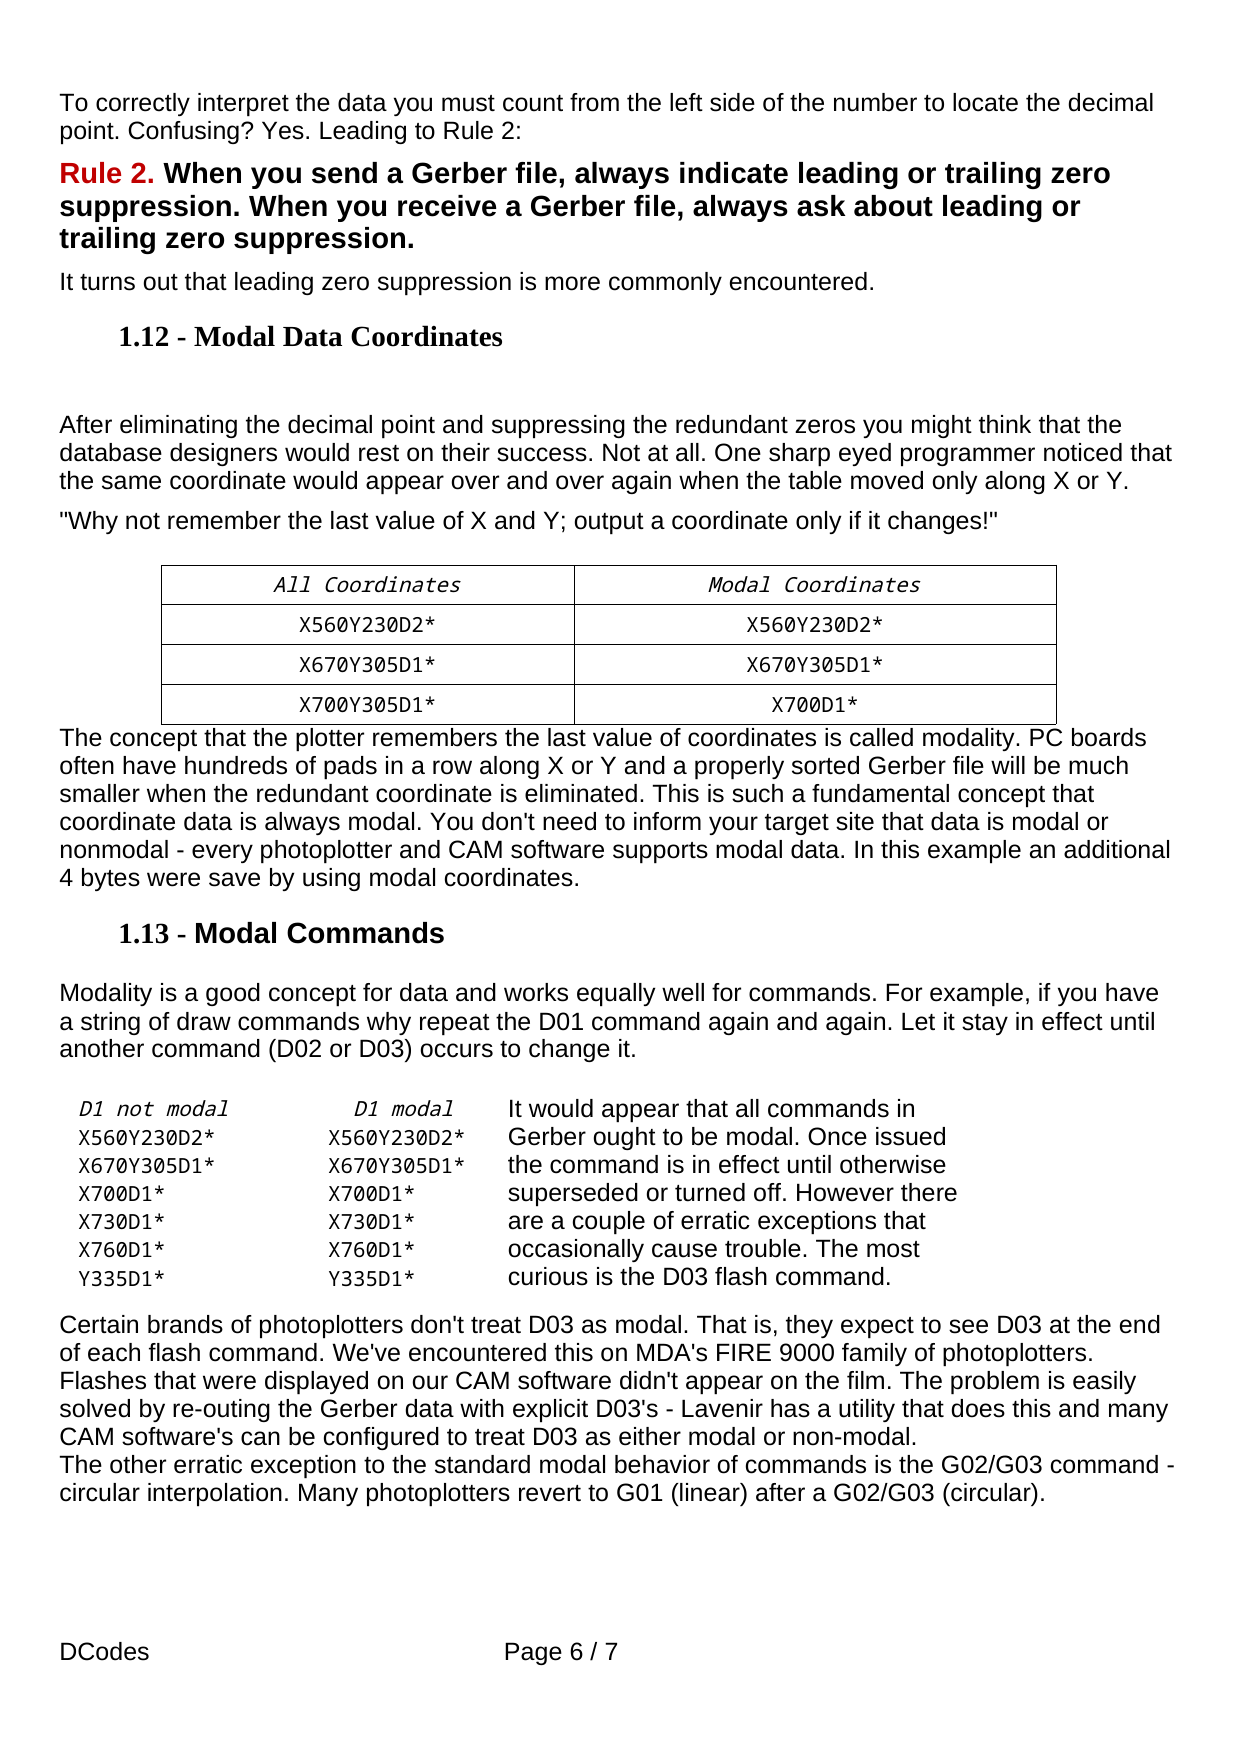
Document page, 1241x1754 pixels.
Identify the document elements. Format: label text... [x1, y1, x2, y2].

table_cell X560Y230D2* [162, 605, 574, 644]
table_cell X700D1* [575, 685, 1056, 724]
text Flashes that were displayed on our CAM software didn't appear on the film. The problem is easily solved by re-outing the Gerber data with explicit D03's - Lavenir has a utility that does this and many CAM software's can be configured to treat D03 as either modal or non-modal. [59, 1367, 1181, 1451]
table_cell X700Y305D1* [162, 685, 574, 724]
text It turns out that leading zero suppression is more commonly encountered. [59, 268, 1181, 296]
text Rule 2. When you send a Gerber file, always indicate leading or trailing zero suppression. When you receive a Gerber file, always ask about leading or trailing zero suppression. [59, 157, 1181, 255]
text "Why not remember the last value of X and Y; output a coordinate only if it changes!" [59, 507, 1122, 535]
table_header Modal Coordinates [575, 566, 1056, 604]
subtitle Modal Commands [118, 917, 1181, 950]
table_cell X670Y305D1* [575, 645, 1056, 684]
table_header It would appear that all commands in Gerber ought to be modal. Once issued the command is in effect until otherwise superseded or turned off. However there are a couple of erratic exceptions that occasionally cause trouble. The most curious is the D03 flash command. [489, 1076, 997, 1311]
table_cell X560Y230D2* [575, 605, 1056, 644]
text Modality is a good concept for data and works equally well for commands. For example, if you have a string of draw commands why repeat the D01 command again and again. Let it stay in effect until another command (D02 or D03) occurs to change it. [59, 979, 1181, 1063]
text The concept that the plotter remembers the last value of coordinates is called modality. PC boards often have hundreds of pads in a row along X or Y and a properly sorted Gerber file will be much smaller when the redundant coordinate is eliminated. This is such a fundamental concept that coordinate data is always modal. You don't need to inform your target site that data is modal or nonmodal - every photoplotter and CAM software supports modal data. In this example an additional 4 bytes were save by using modal coordinates. [59, 724, 1181, 892]
subtitle Modal Data Coordinates [118, 321, 1181, 353]
text After eliminating the decimal point and suppressing the redundant zeros you might think that the database designers would rest on their success. Not at all. One sharp eyed programmer noticed that the same coordinate would appear over and over again when the table moved only along X or Y. [59, 411, 1181, 494]
text To correctly interpret the data you must count from the left side of the number to locate the decimal point. Confusing? Yes. Leading to Rule 2: [59, 88, 1181, 144]
table_header All Coordinates [162, 566, 574, 604]
text The other erratic exception to the standard modal behavior of commands is the G02/G03 command - circular interpolation. Many photoplotters revert to G01 (linear) after a G02/G03 (circular). [59, 1451, 1181, 1507]
table_header D1 not modal D1 modal X560Y230D2* X560Y230D2* X670Y305D1* X670Y305D1* X700D1* X700D1* X730D1* X730D1* X760D1* X760D1* Y335D1* Y335D1* [59, 1076, 489, 1311]
text Certain brands of photoplotters don't treat D03 as modal. That is, they expect to see D03 at the end of each flash command. We've encountered this on MDA's FIRE 9000 family of photoplotters. [59, 1311, 1181, 1367]
table_cell X670Y305D1* [162, 645, 574, 684]
